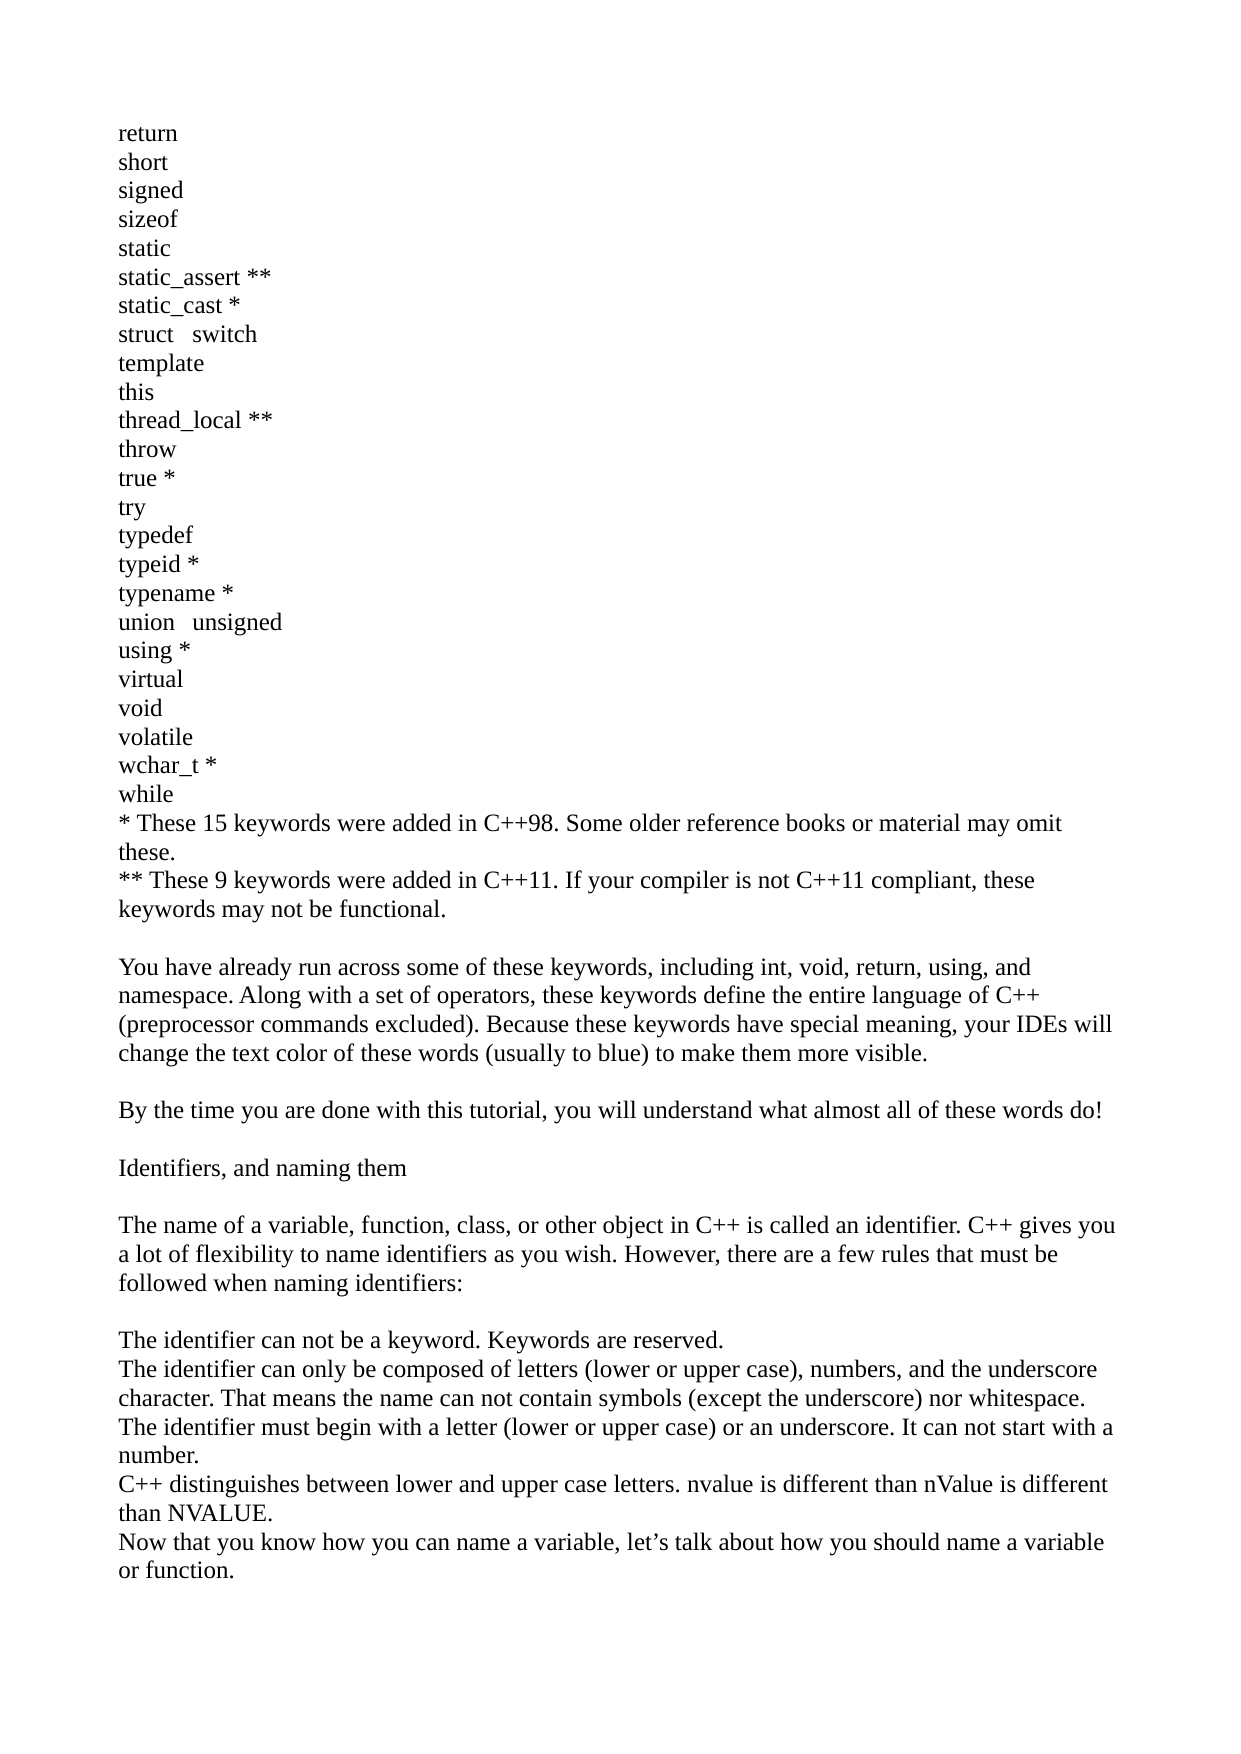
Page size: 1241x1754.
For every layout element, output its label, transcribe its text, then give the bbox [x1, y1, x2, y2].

text template [118, 348, 1122, 377]
text return [118, 118, 1122, 147]
text static [118, 233, 1122, 262]
text ** These 9 keywords were added in C++11. If your compiler is not C++11 compliant, these keywords may not be functional. [118, 866, 1122, 923]
text The name of a variable, function, class, or other object in C++ is called an identifier. C++ gives you a lot of flexibility to name identifiers as you wish. However, there are a few rules that must be followed when naming identifiers: [118, 1211, 1122, 1297]
text C++ distinguishes between lower and upper case letters. nvalue is different than nValue is different than NVALUE. [118, 1469, 1122, 1527]
text true * [118, 463, 1122, 492]
text typename * [118, 578, 1122, 607]
text Identifiers, and naming them [118, 1153, 1122, 1182]
text union unsigned [118, 607, 1122, 636]
text struct switch [118, 319, 1122, 348]
text By the time you are done with this tutorial, you will understand what almost all of these words do! [118, 1096, 1122, 1124]
text try [118, 492, 1122, 521]
text static_cast * [118, 291, 1122, 319]
text typeid * [118, 549, 1122, 578]
text thread_local ** [118, 406, 1122, 434]
text static_assert ** [118, 262, 1122, 291]
text signed [118, 176, 1122, 204]
text void [118, 693, 1122, 722]
text The identifier can not be a keyword. Keywords are reserved. [118, 1326, 1122, 1354]
text * These 15 keywords were added in C++98. Some older reference books or material may omit these. [118, 808, 1122, 866]
text while [118, 779, 1122, 808]
text short [118, 147, 1122, 176]
text throw [118, 434, 1122, 463]
text wchar_t * [118, 751, 1122, 779]
text The identifier can only be composed of letters (lower or upper case), numbers, and the underscore character. That means the name can not contain symbols (except the underscore) nor whitespace. [118, 1354, 1122, 1412]
text using * [118, 636, 1122, 664]
text Now that you know how you can name a variable, let’s talk about how you should name a variable or function. [118, 1527, 1122, 1584]
text You have already run across some of these keywords, including int, void, return, using, and namespace. Along with a set of operators, these keywords define the entire language of C++ (preprocessor commands excluded). Because these keywords have special meaning, your IDEs will change the text color of these words (usually to blue) to make them more visible. [118, 952, 1122, 1067]
text The identifier must begin with a letter (lower or upper case) or an underscore. It can not start with a number. [118, 1412, 1122, 1469]
text sizeof [118, 204, 1122, 233]
text this [118, 377, 1122, 406]
text virtual [118, 664, 1122, 693]
text typedef [118, 521, 1122, 549]
text volatile [118, 722, 1122, 751]
